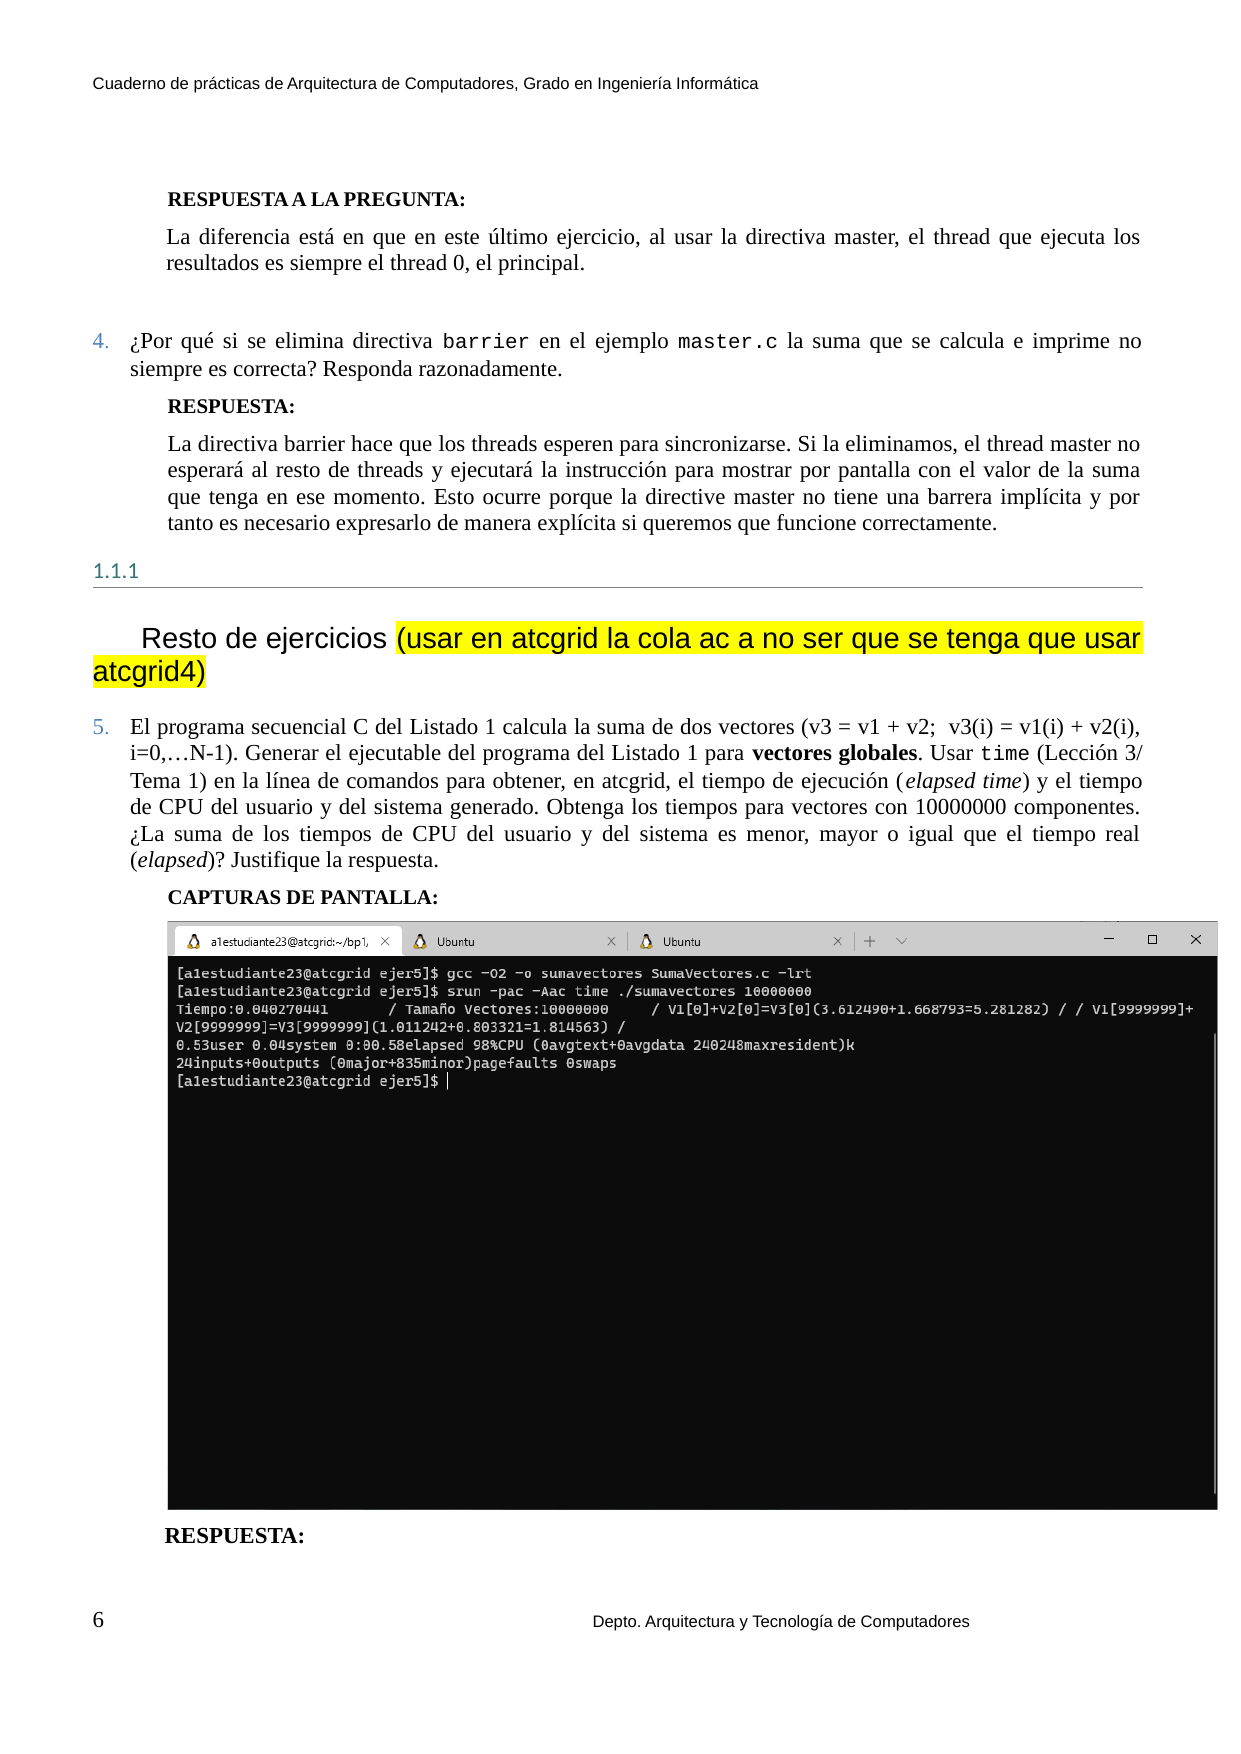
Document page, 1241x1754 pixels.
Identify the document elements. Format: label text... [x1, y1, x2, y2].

list ¿Por qué si se elimina directiva barrier en el ejemplo master.c la suma que se calcula e imprime no siempre es correcta? Responda razonadamente. [92, 327, 1143, 381]
list El programa secuencial C del Listado 1 calcula la suma de dos vectores (v3 = v1 + v2; v3(i) = v1(i) + v2(i), i=0,…N-1). Generar el ejecutable del programa del Listado 1 para vectores globales. Usar time (Lección 3/ Tema 1) en la línea de comandos para obtener, en atcgrid, el tiempo de ejecución (elapsed time) y el tiempo de CPU del usuario y del sistema generado. Obtenga los tiempos para vectores con 10000000 componentes. ¿La suma de los tiempos de CPU del usuario y del sistema es menor, mayor o igual que el tiempo real (elapsed)? Justifique la respuesta. [92, 713, 1143, 872]
text La diferencia está en que en este último ejercicio, al usar la directiva master, el thread que ejecuta los resultados es siempre el thread 0, el principal. [166, 223, 1143, 276]
list RESPUESTA: [130, 1522, 1143, 1548]
subtitle Resto de ejercicios (usar en atcgrid la cola ac a no ser que se tenga que usar atcgrid4) [92, 621, 1143, 688]
text La directiva barrier hace que los threads esperen para sincronizarse. Si la eliminamos, el thread master no esperará al resto de threads y ejecutará la instrucción para mostrar por pantalla con el valor de la suma que tenga en ese momento. Esto ocurre porque la directive master no tiene una barrera implícita y por tanto es necesario expresarlo de manera explícita si queremos que funcione correctamente. [167, 430, 1143, 536]
text RESPUESTA A LA PREGUNTA: [167, 187, 1143, 211]
text RESPUESTA: [167, 394, 1143, 418]
text CAPTURAS DE PANTALLA: [167, 885, 1143, 909]
